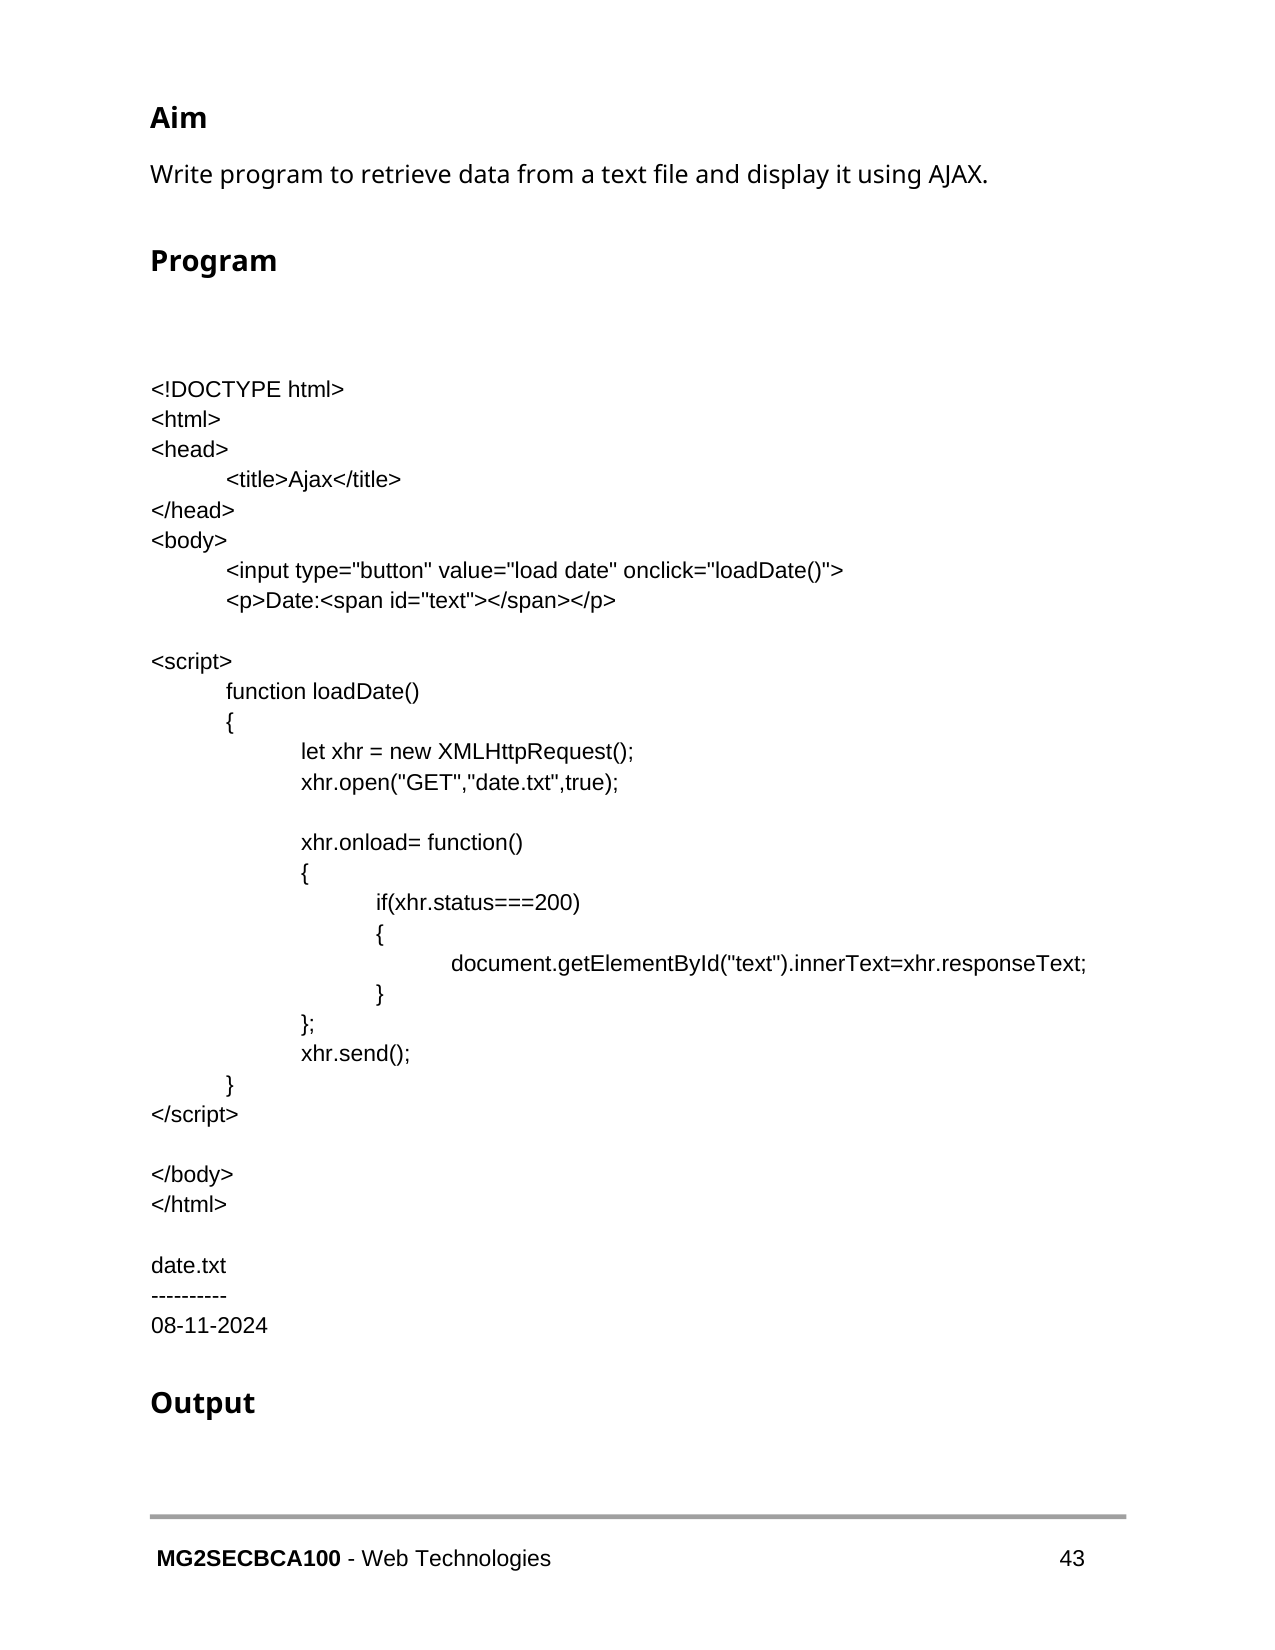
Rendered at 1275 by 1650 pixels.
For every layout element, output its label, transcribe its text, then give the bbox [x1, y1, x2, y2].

table_header <!DOCTYPE html> <html> <head> <title>Ajax</title> </head> <body> <input type="button" value="load date" onclick="loadDate()"> <p>Date:<span id="text"></span></p> <script> function loadDate() { let xhr = new XMLHttpRequest(); xhr.open("GET","date.txt",true); xhr.onload= function() { if(xhr.status===200) { document.getElementById("text").innerText=xhr.responseText; } }; xhr.send(); } </script> </body> </html> date.txt ---------- 08-11-2024 [140, 346, 1110, 1342]
text Write program to retrieve data from a text file and display it using AJAX. [150, 156, 1125, 191]
text Aim [150, 97, 1125, 137]
text Program [150, 241, 1125, 280]
text Output [150, 1382, 1125, 1422]
